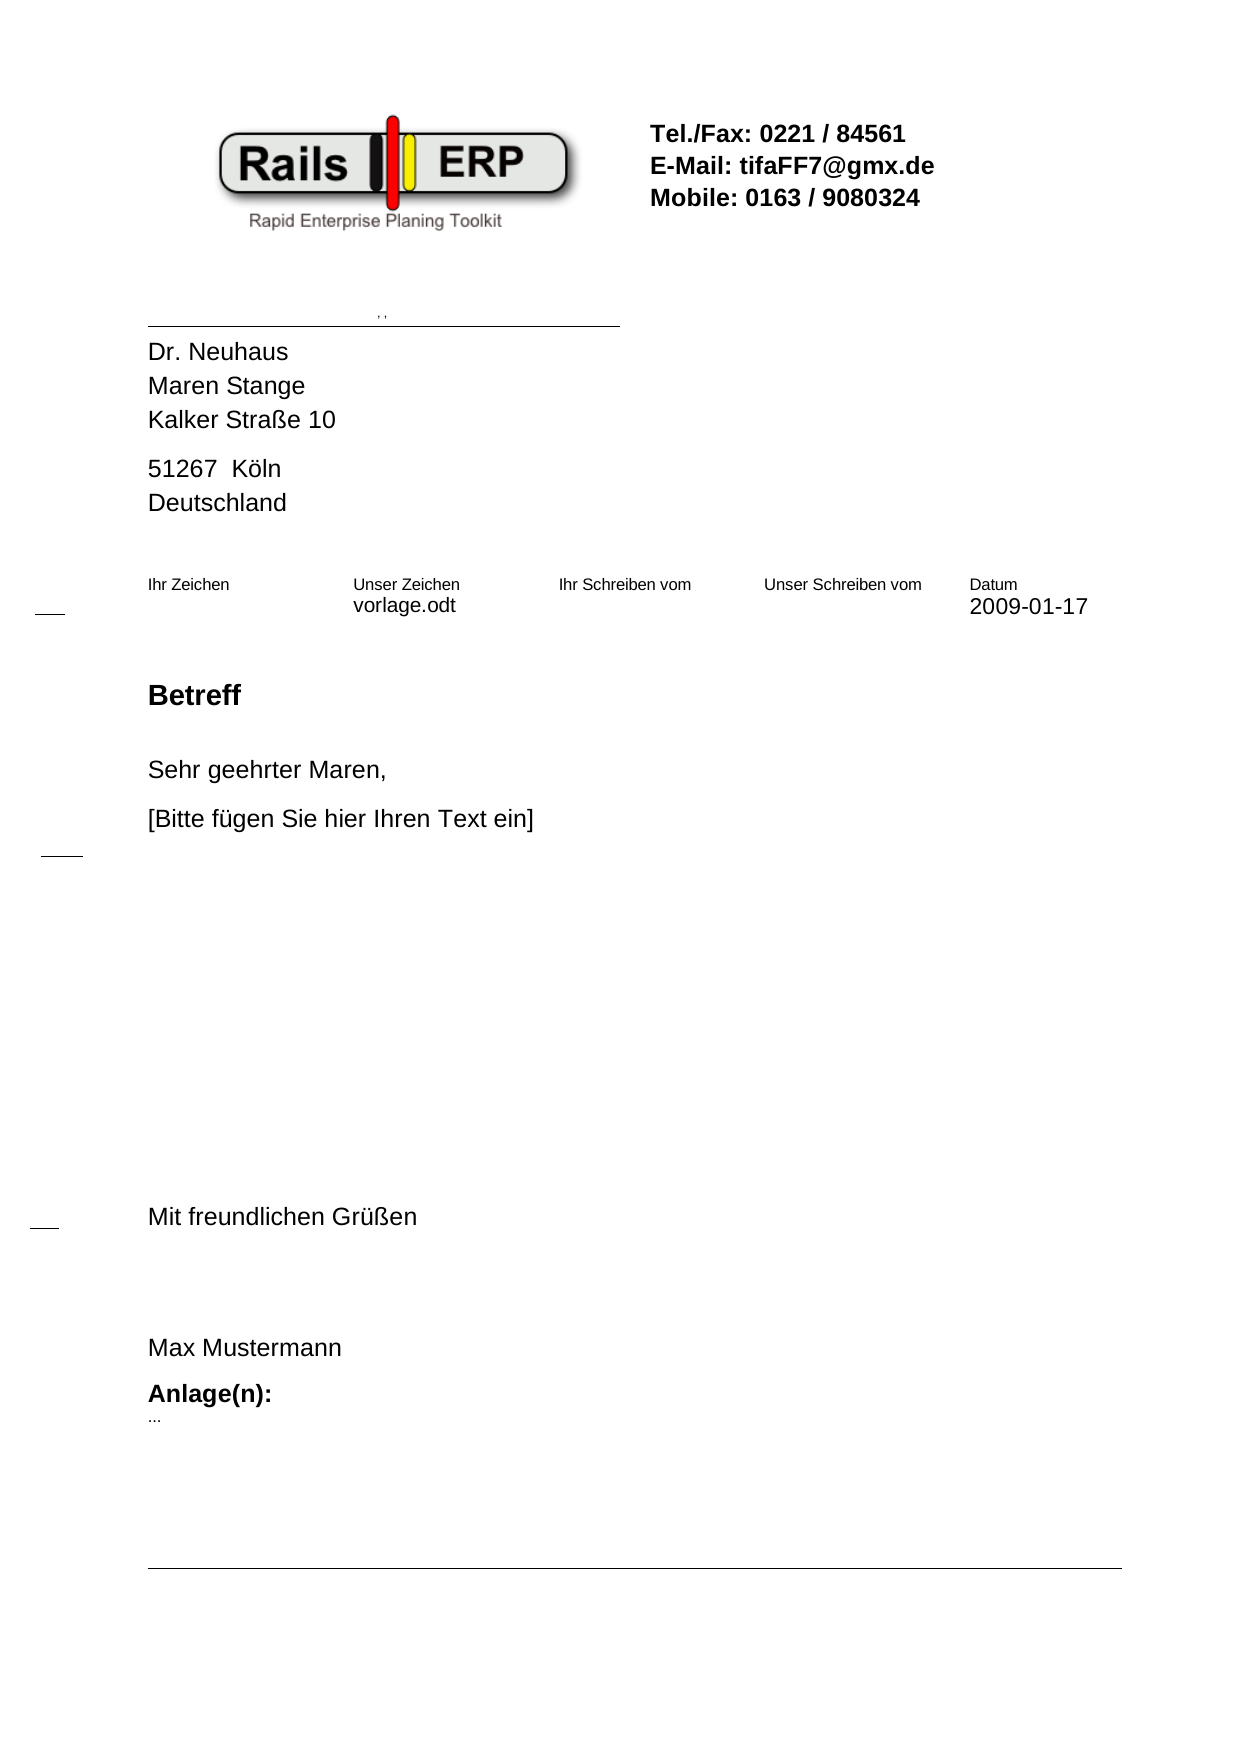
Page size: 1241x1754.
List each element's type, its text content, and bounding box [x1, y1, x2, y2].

table_header Datum [969, 575, 1125, 594]
picture [177, 85, 590, 246]
text Maren Stange [148, 372, 620, 400]
text ... [148, 1407, 1122, 1426]
text Tel./Fax: 0221 / 84561 [650, 120, 1122, 148]
text E-Mail: tifaFF7@gmx.de [650, 152, 1122, 180]
text Sehr geehrter Maren, [148, 756, 1122, 784]
table_header Unser Schreiben vom [764, 575, 969, 594]
table_cell [764, 594, 969, 620]
table_cell vorlage.odt [353, 594, 558, 620]
text Deutschland [148, 489, 620, 517]
text Max Mustermann [148, 1334, 1122, 1362]
text , , [148, 300, 620, 326]
table_header Ihr Schreiben vom [559, 575, 764, 594]
text 51267 Köln [148, 455, 620, 483]
table_cell [148, 594, 353, 620]
table_cell [559, 594, 764, 620]
text Mit freundlichen Grüßen [148, 1202, 1122, 1231]
text Mobile: 0163 / 9080324 [650, 183, 1122, 212]
table_header Ihr Zeichen [148, 575, 353, 594]
text Anlage(n): [148, 1379, 1122, 1407]
text Dr. Neuhaus [148, 338, 620, 366]
text Kalker Straße 10 [148, 406, 620, 434]
table_cell 2009-01-17 [969, 594, 1125, 620]
text Betreff [148, 679, 1122, 712]
table_header Unser Zeichen [353, 575, 558, 594]
text [Bitte fügen Sie hier Ihren Text ein] [148, 804, 1122, 833]
